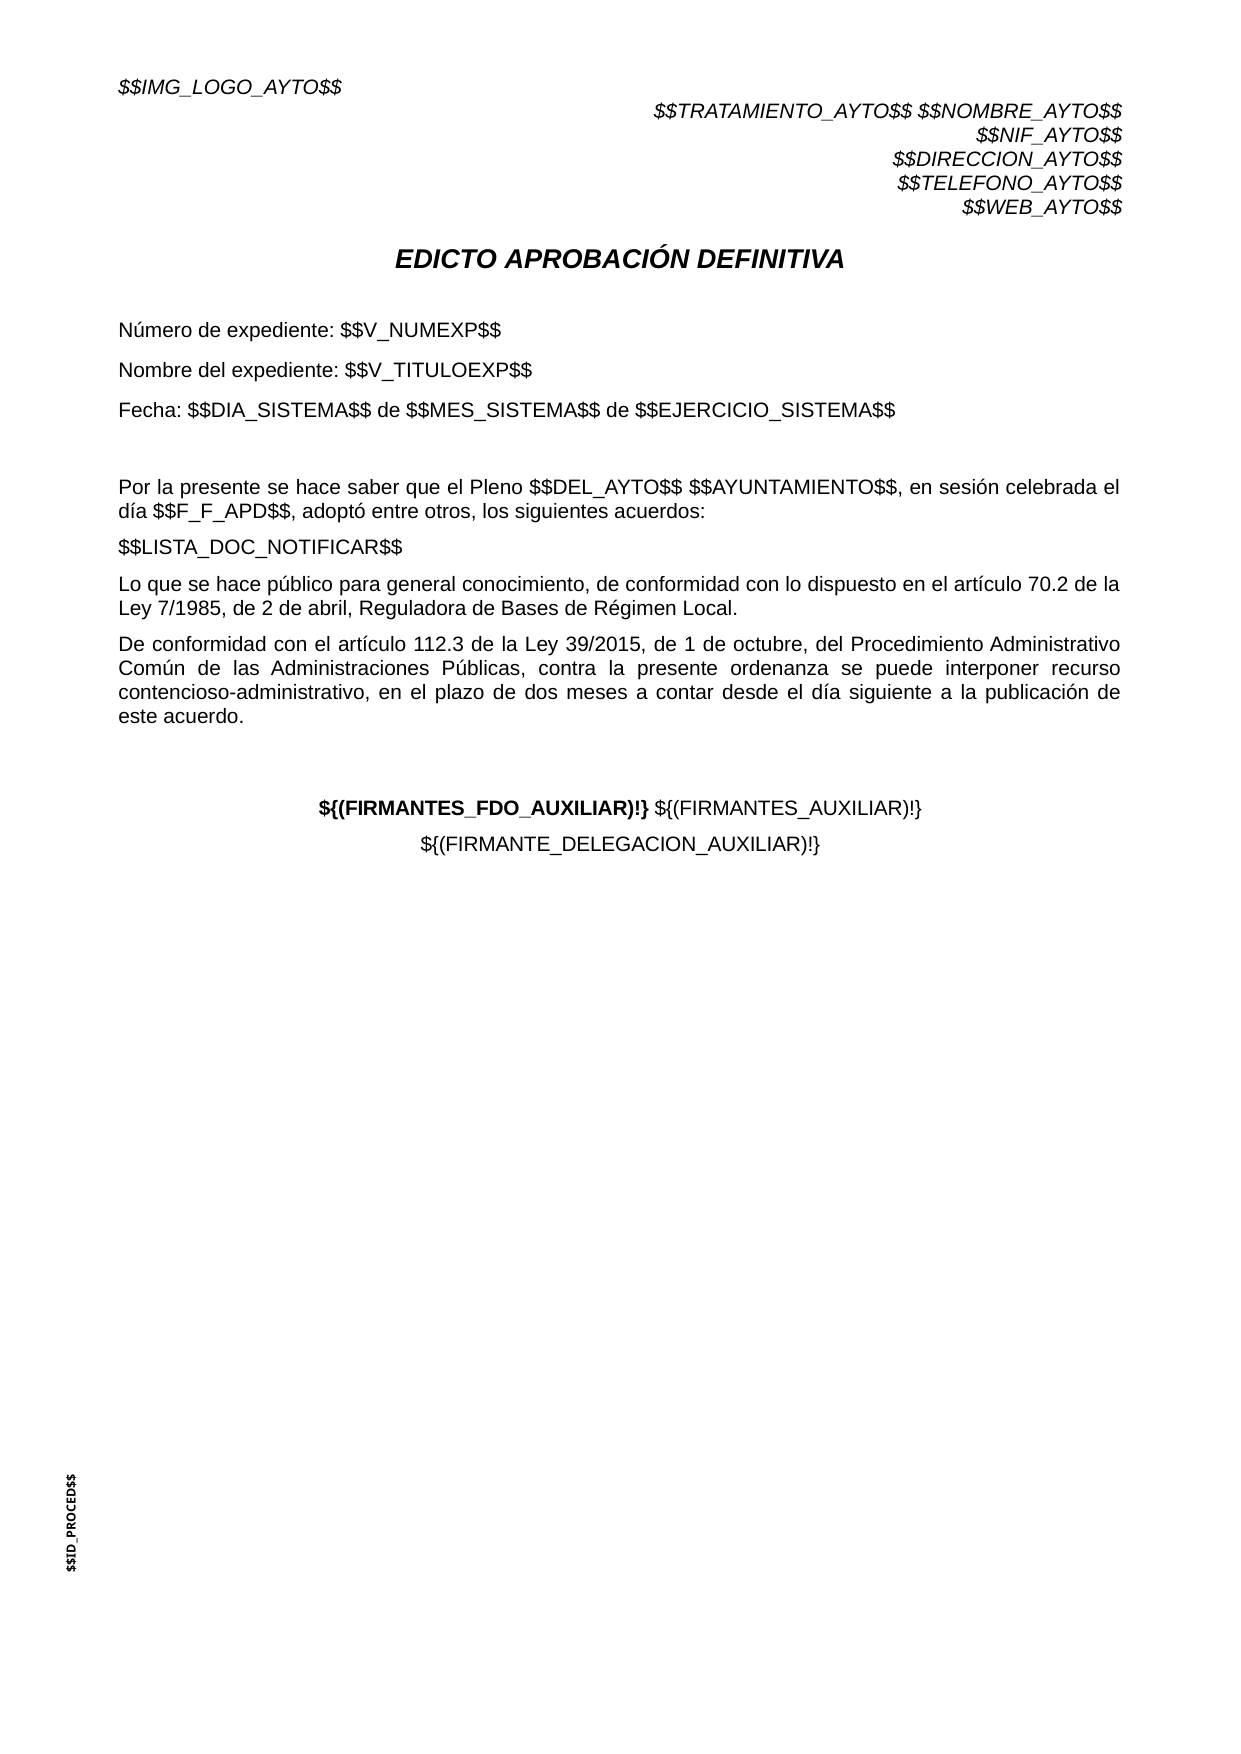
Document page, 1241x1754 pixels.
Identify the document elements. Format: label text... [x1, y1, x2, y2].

text $$LISTA_DOC_NOTIFICAR$$ [118, 535, 1122, 559]
text EDICTO APROBACIÓN DEFINITIVA [118, 243, 1122, 274]
text Nombre del expediente: $$V_TITULOEXP$$ [118, 358, 1122, 382]
text De conformidad con el artículo 112.3 de la Ley 39/2015, de 1 de octubre, del Procedimiento Administrativo Común de las Administraciones Públicas, contra la presente ordenanza se puede interponer recurso contencioso-administrativo, en el plazo de dos meses a contar desde el día siguiente a la publicación de este acuerdo. [118, 632, 1122, 728]
text [#if FIRMANTES!?length > 1] [#assign FIRMANTES_FDO_AUXILIAR="Fdo:"] [#assign FIRMANTES_AUXILIAR=FIRMANTES] [#if FIRMANTE_DELEGACION!?length > 1] [#assign FIRMANTE_DELEGACION_AUXILIAR=FIRMANTE_DELEGACION] [/#if] [/#if]${(FIRMANTES_FDO_AUXILIAR)!} ${(FIRMANTES_AUXILIAR)!} [118, 796, 1122, 820]
text Fecha: $$DIA_SISTEMA$$ de $$MES_SISTEMA$$ de $$EJERCICIO_SISTEMA$$ [118, 398, 1122, 422]
text Lo que se hace público para general conocimiento, de conformidad con lo dispuesto en el artículo 70.2 de la Ley 7/1985, de 2 de abril, Reguladora de Bases de Régimen Local. [118, 571, 1122, 619]
text Número de expediente: $$V_NUMEXP$$ [118, 318, 1122, 342]
text ${(FIRMANTE_DELEGACION_AUXILIAR)!} [118, 832, 1122, 856]
text Por la presente se hace saber que el Pleno $$DEL_AYTO$$ $$AYUNTAMIENTO$$, en sesión celebrada el día $$F_F_APD$$, adoptó entre otros, los siguientes acuerdos: [118, 474, 1122, 522]
